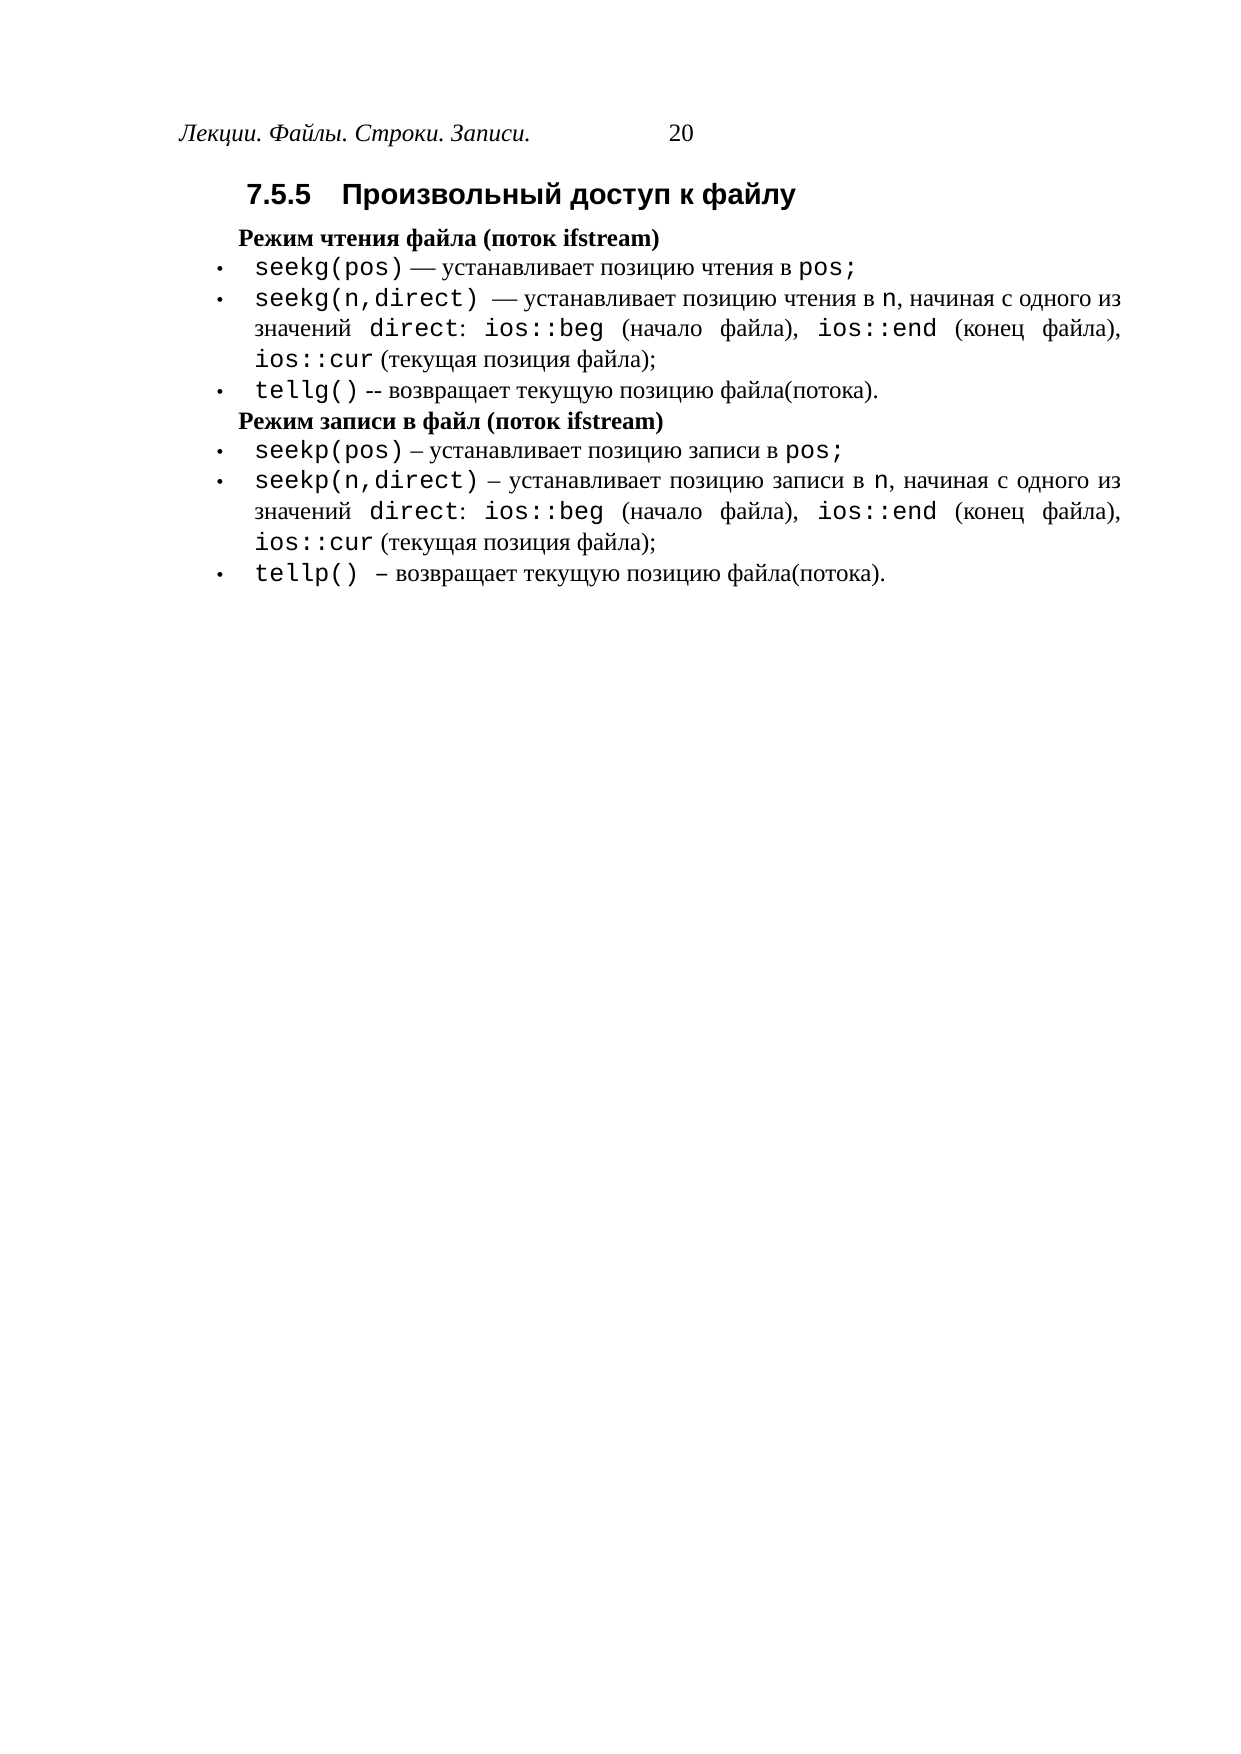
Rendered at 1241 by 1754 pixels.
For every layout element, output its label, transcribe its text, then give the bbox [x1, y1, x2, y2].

list seekp(n,direct) – устанавливает позицию записи в n, начиная с одного из значений direct: ios::beg (начало файла), ios::end (конец файла), ios::cur (текущая позиция файла); [217, 466, 1121, 558]
list seekg(pos) — устанавливает позицию чтения в pos; [217, 252, 1121, 283]
text Режим записи в файл (поток ifstream) [179, 406, 1121, 435]
text Режим чтения файла (поток ifstream) [179, 223, 1121, 252]
list seekp(pos) – устанавливает позицию записи в pos; [217, 435, 1121, 466]
list tellg() -- возвращает текущую позицию файла(потока). [217, 375, 1121, 406]
list seekg(n,direct) — устанавливает позицию чтения в n, начиная с одного из значений direct: ios::beg (начало файла), ios::end (конец файла), ios::cur (текущая позиция файла); [217, 283, 1121, 375]
subtitle Произвольный доступ к файлу [179, 177, 1121, 211]
list tellp() – возвращает текущую позицию файла(потока). [217, 558, 1121, 589]
